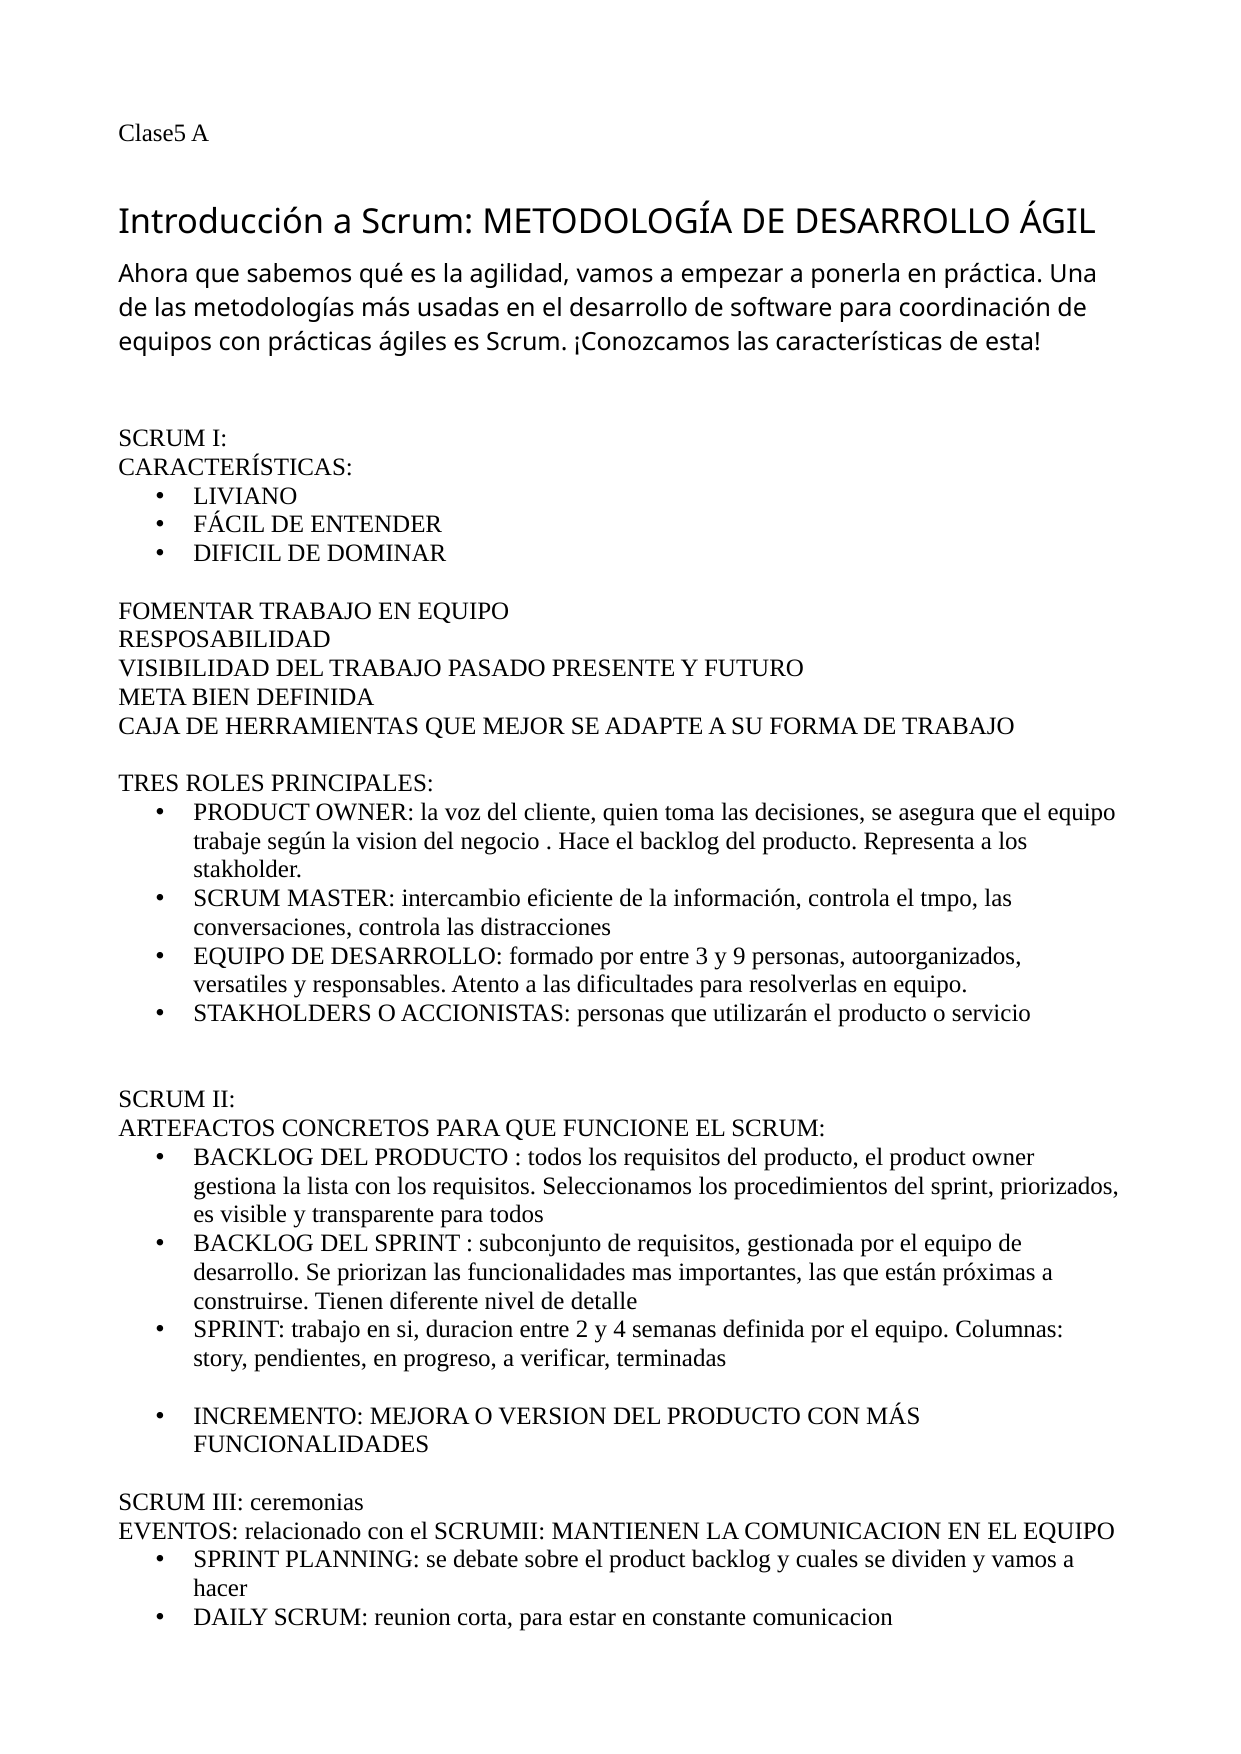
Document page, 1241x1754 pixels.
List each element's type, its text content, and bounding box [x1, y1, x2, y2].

text Ahora que sabemos qué es la agilidad, vamos a empezar a ponerla en práctica. Una de las metodologías más usadas en el desarrollo de software para coordinación de equipos con prácticas ágiles es Scrum. ¡Conozcamos las características de esta! [118, 256, 1122, 358]
text META BIEN DEFINIDA [118, 682, 1122, 711]
list INCREMENTO: MEJORA O VERSION DEL PRODUCTO CON MÁS FUNCIONALIDADES [156, 1401, 1122, 1458]
text CAJA DE HERRAMIENTAS QUE MEJOR SE ADAPTE A SU FORMA DE TRABAJO [118, 711, 1122, 739]
list BACKLOG DEL PRODUCTO : todos los requisitos del producto, el product owner gestiona la lista con los requisitos. Seleccionamos los procedimientos del sprint, priorizados, es visible y transparente para todos [156, 1142, 1122, 1228]
list SPRINT PLANNING: se debate sobre el product backlog y cuales se dividen y vamos a hacer [156, 1544, 1122, 1602]
text ARTEFACTOS CONCRETOS PARA QUE FUNCIONE EL SCRUM: [118, 1113, 1122, 1142]
list SCRUM MASTER: intercambio eficiente de la información, controla el tmpo, las conversaciones, controla las distracciones [156, 883, 1122, 941]
text SCRUM I: [118, 423, 1122, 452]
list DAILY SCRUM: reunion corta, para estar en constante comunicacion [156, 1602, 1122, 1631]
list SPRINT: trabajo en si, duracion entre 2 y 4 semanas definida por el equipo. Columnas: story, pendientes, en progreso, a verificar, terminadas [156, 1314, 1122, 1372]
list PRODUCT OWNER: la voz del cliente, quien toma las decisiones, se asegura que el equipo trabaje según la vision del negocio . Hace el backlog del producto. Representa a los stakholder. [156, 797, 1122, 883]
text CARACTERÍSTICAS: [118, 452, 1122, 481]
subtitle Introducción a Scrum: METODOLOGÍA DE DESARROLLO ÁGIL [118, 196, 1122, 243]
text FOMENTAR TRABAJO EN EQUIPO [118, 596, 1122, 624]
text SCRUM II: [118, 1084, 1122, 1113]
text RESPOSABILIDAD [118, 624, 1122, 653]
text EVENTOS: relacionado con el SCRUMII: MANTIENEN LA COMUNICACION EN EL EQUIPO [118, 1516, 1122, 1544]
list FÁCIL DE ENTENDER [156, 509, 1122, 538]
list LIVIANO [156, 481, 1122, 509]
list DIFICIL DE DOMINAR [156, 538, 1122, 567]
list STAKHOLDERS O ACCIONISTAS: personas que utilizarán el producto o servicio [156, 998, 1122, 1027]
list BACKLOG DEL SPRINT : subconjunto de requisitos, gestionada por el equipo de desarrollo. Se priorizan las funcionalidades mas importantes, las que están próximas a construirse. Tienen diferente nivel de detalle [156, 1228, 1122, 1314]
text SCRUM III: ceremonias [118, 1487, 1122, 1516]
text Clase5 A [118, 118, 1122, 147]
text TRES ROLES PRINCIPALES: [118, 768, 1122, 797]
list EQUIPO DE DESARROLLO: formado por entre 3 y 9 personas, autoorganizados, versatiles y responsables. Atento a las dificultades para resolverlas en equipo. [156, 941, 1122, 998]
text VISIBILIDAD DEL TRABAJO PASADO PRESENTE Y FUTURO [118, 653, 1122, 682]
